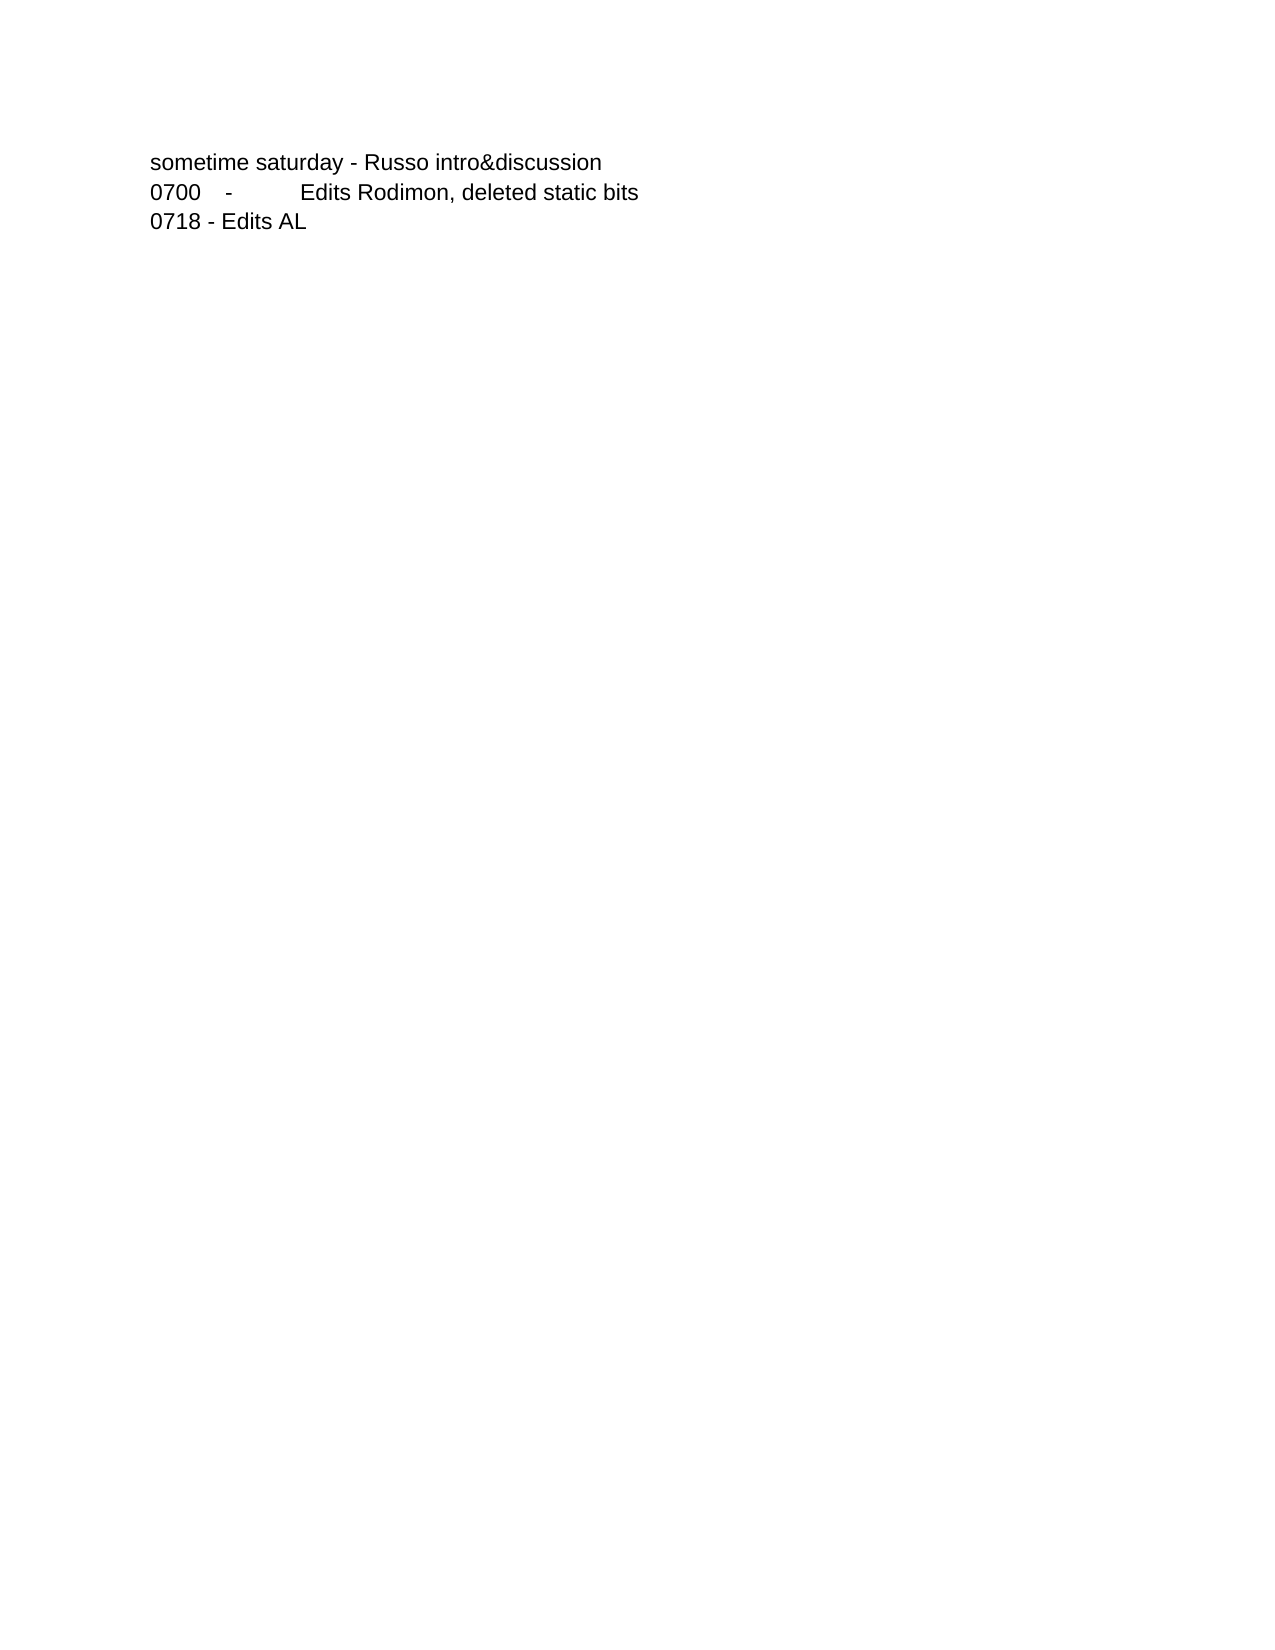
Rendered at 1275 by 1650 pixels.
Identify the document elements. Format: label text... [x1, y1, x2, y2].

text 0700 - Edits Rodimon, deleted static bits [150, 179, 1125, 205]
text 0718 - Edits AL [150, 209, 1125, 234]
text sometime saturday - Russo intro&discussion [150, 150, 1125, 176]
